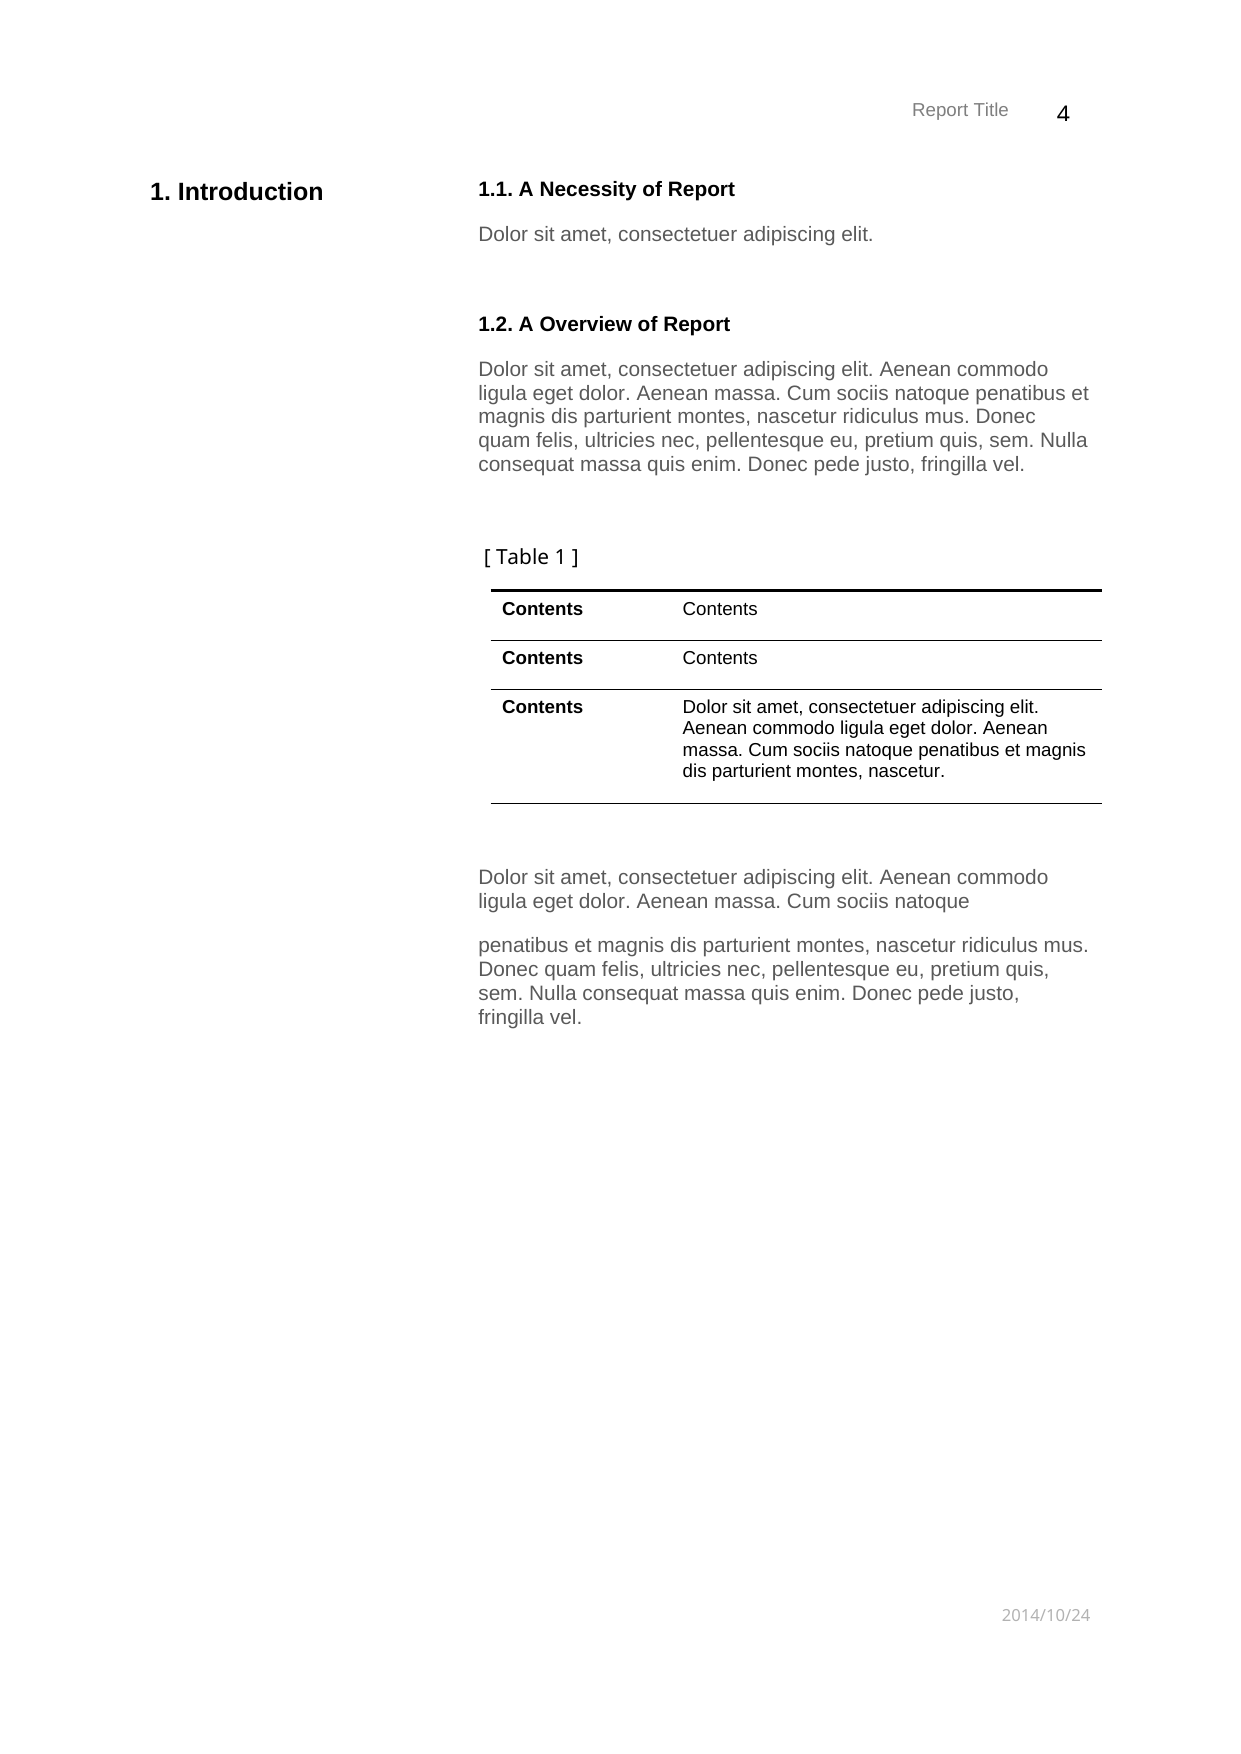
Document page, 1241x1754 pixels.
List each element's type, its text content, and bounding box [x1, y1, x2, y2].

text Dolor sit amet, consectetuer adipiscing elit. Aenean commodo ligula eget dolor. Aenean massa. Cum sociis natoque [478, 864, 1090, 912]
text 1.1. A Necessity of Report [478, 177, 1090, 201]
text penatibus et magnis dis parturient montes, nascetur ridiculus mus. Donec quam felis, ultricies nec, pellentesque eu, pretium quis, sem. Nulla consequat massa quis enim. Donec pede justo, fringilla vel. [478, 933, 1090, 1029]
table_header Contents [491, 592, 671, 640]
text 1.2. A Overview of Report [478, 312, 1090, 336]
text Dolor sit amet, consectetuer adipiscing elit. Aenean commodo ligula eget dolor. Aenean massa. Cum sociis natoque penatibus et magnis dis parturient montes, nascetur ridiculus mus. Donec quam felis, ultricies nec, pellentesque eu, pretium quis, sem. Nulla consequat massa quis enim. Donec pede justo, fringilla vel. [478, 356, 1090, 476]
text 1. Introduction [150, 177, 434, 206]
table_cell Dolor sit amet, consectetuer adipiscing elit. Aenean commodo ligula eget dolor. Aenean massa. Cum sociis natoque penatibus et magnis dis parturient montes, nascetur. [671, 690, 1102, 802]
text [ Table 1 ] [478, 542, 1090, 570]
text Dolor sit amet, consectetuer adipiscing elit. [478, 222, 1090, 246]
table_cell Contents [491, 641, 671, 689]
table_cell Contents [671, 641, 1102, 689]
table_cell Contents [491, 690, 671, 802]
table_header Contents [671, 592, 1102, 640]
